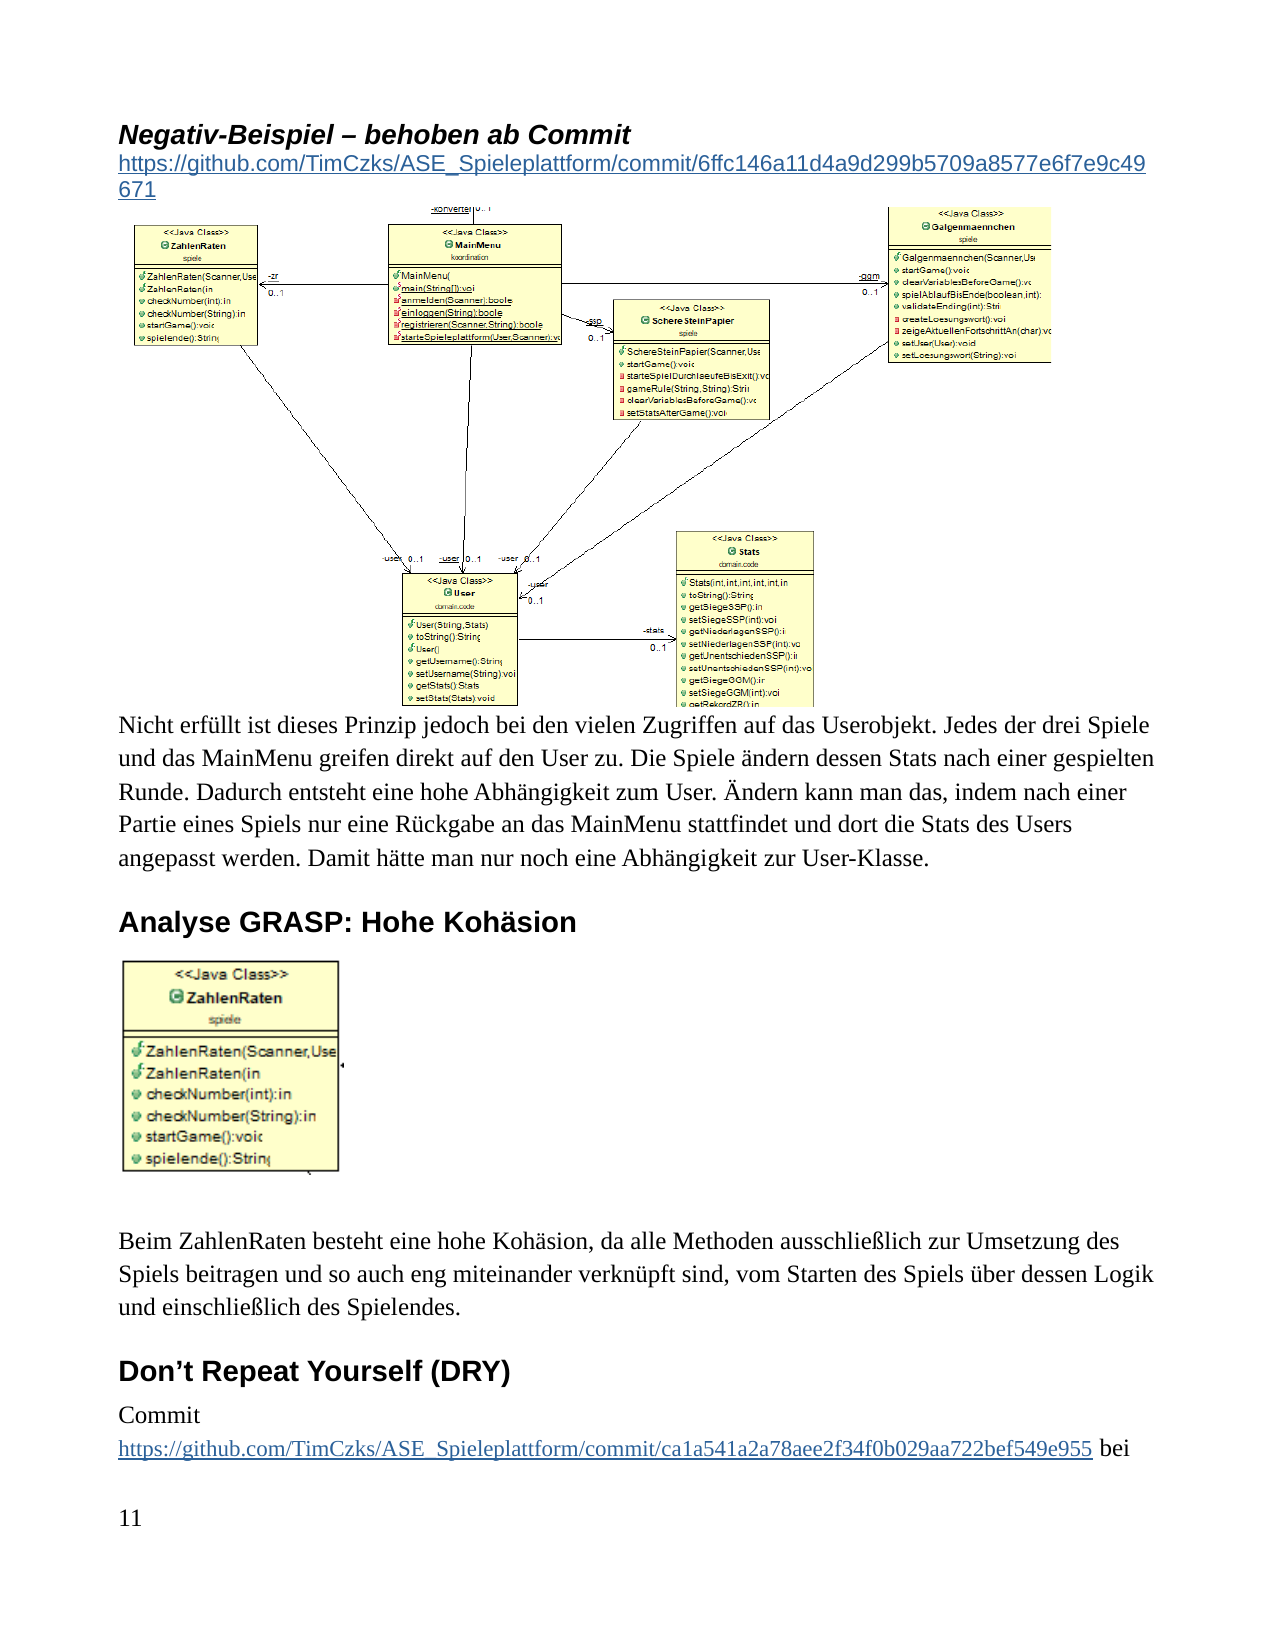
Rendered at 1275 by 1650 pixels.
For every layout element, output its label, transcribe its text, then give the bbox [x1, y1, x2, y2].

text Beim ZahlenRaten besteht eine hohe Kohäsion, da alle Methoden ausschließlich zur Umsetzung des Spiels beitragen und so auch eng miteinander verknüpft sind, vom Starten des Spiels über dessen Logik und einschließlich des Spielendes. [118, 1226, 1157, 1321]
text Commit https://github.com/TimCzks/ASE_Spieleplattform/commit/ca1a541a2a78aee2f34f0b029aa722bef549e955 bei [118, 1401, 1157, 1462]
subtitle Don’t Repeat Yourself (DRY) [118, 1354, 1157, 1388]
text Nicht erfüllt ist dieses Prinzip jedoch bei den vielen Zugriffen auf das Userobjekt. Jedes der drei Spiele und das MainMenu greifen direkt auf den User zu. Die Spiele ändern dessen Stats nach einer gespielten Runde. Dadurch entsteht eine hohe Abhängigkeit zum User. Ändern kann man das, indem nach einer Partie eines Spiels nur eine Rückgabe an das MainMenu stattfindet und dort die Stats des Users angepasst werden. Damit hätte man nur noch eine Abhängigkeit zur User-Klasse. [118, 215, 1157, 871]
subtitle Negativ-Beispiel – behoben ab Commit https://github.com/TimCzks/ASE_Spieleplattform/commit/6ffc146a11d4a9d299b5709a8577e6f7e9c49671 [118, 118, 1157, 203]
picture [118, 950, 344, 1175]
subtitle Analyse GRASP: Hohe Kohäsion [118, 905, 1157, 938]
picture [127, 207, 1052, 707]
